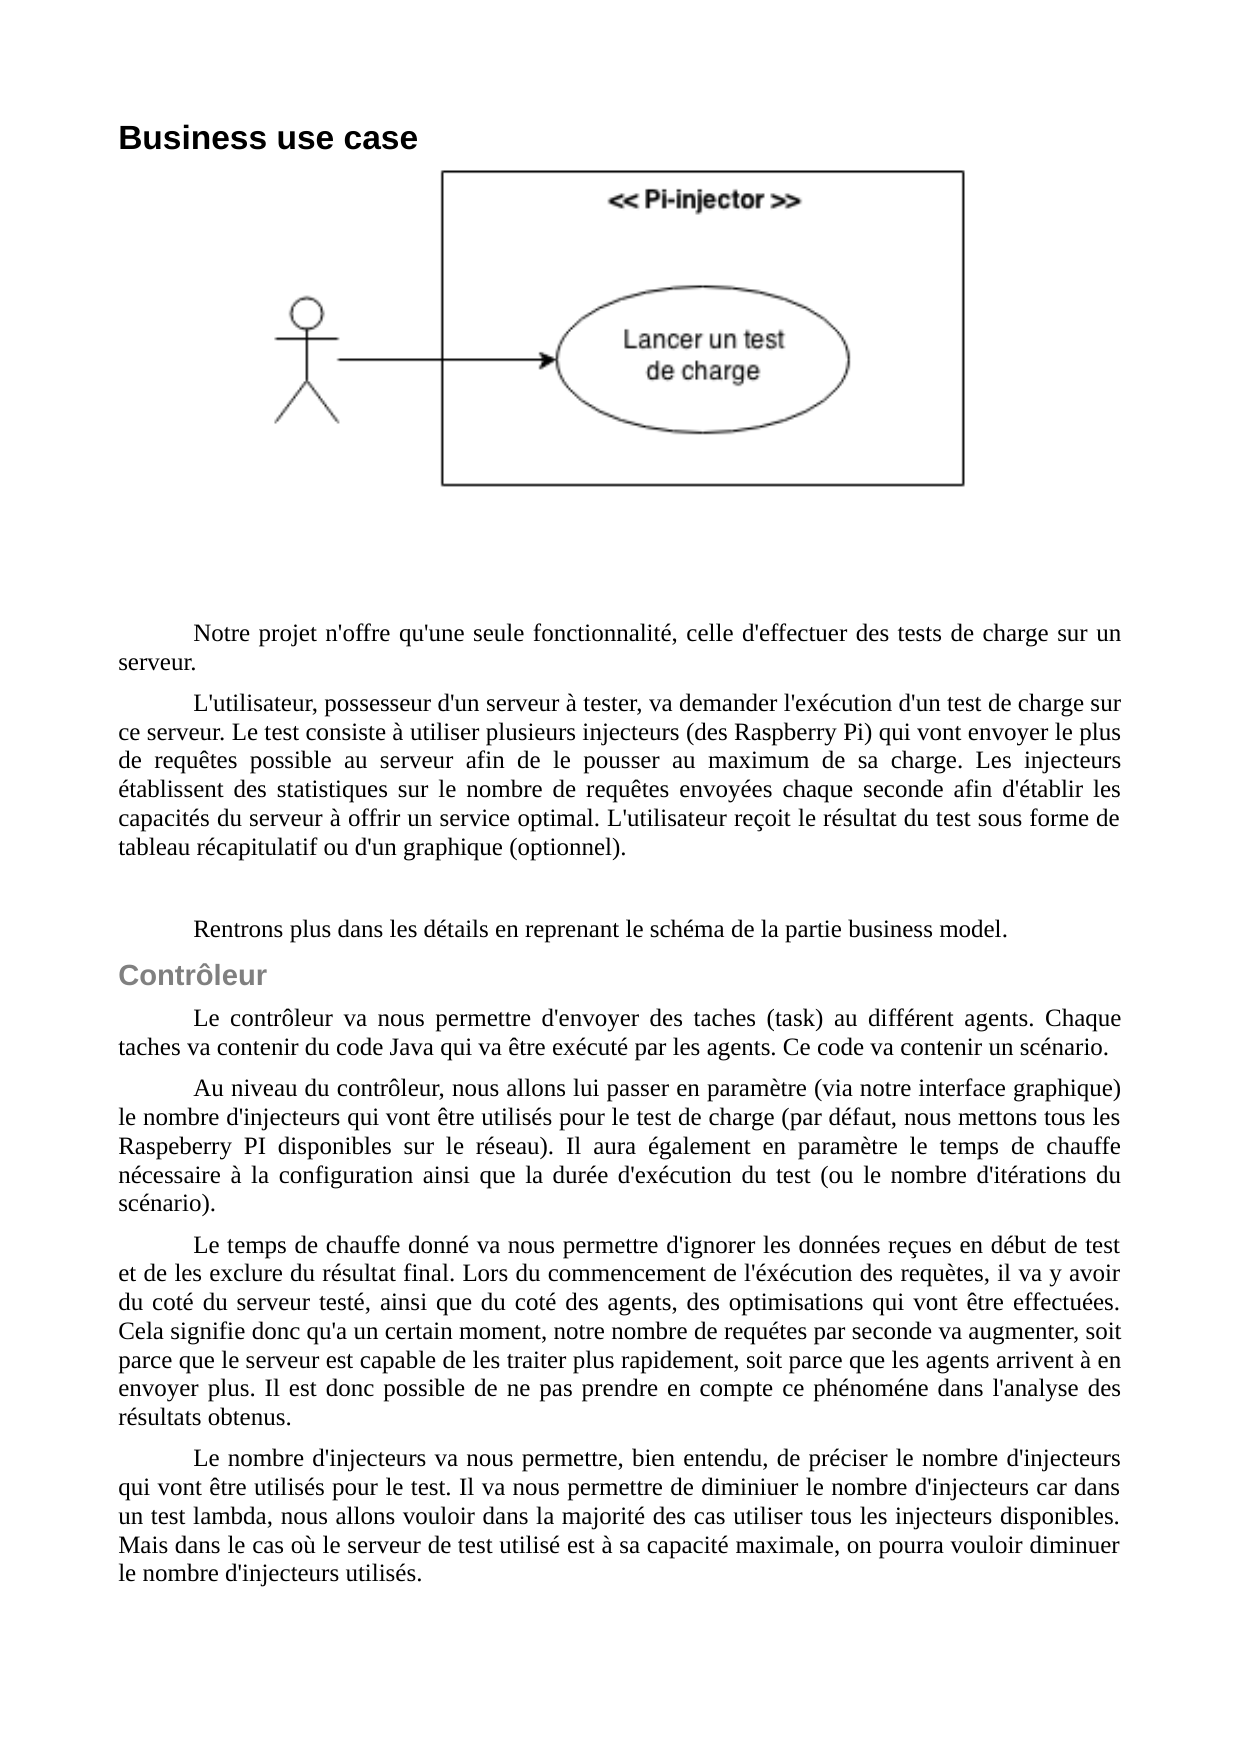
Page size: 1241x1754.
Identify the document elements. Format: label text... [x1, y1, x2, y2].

subtitle Business use case [118, 118, 1122, 157]
picture [273, 169, 967, 495]
text Rentrons plus dans les détails en reprenant le schéma de la partie business model. [118, 914, 1122, 943]
text L'utilisateur, possesseur d'un serveur à tester, va demander l'exécution d'un test de charge sur ce serveur. Le test consiste à utiliser plusieurs injecteurs (des Raspberry Pi) qui vont envoyer le plus de requêtes possible au serveur afin de le pousser au maximum de sa charge. Les injecteurs établissent des statistiques sur le nombre de requêtes envoyées chaque seconde afin d'établir les capacités du serveur à offrir un service optimal. L'utilisateur reçoit le résultat du test sous forme de tableau récapitulatif ou d'un graphique (optionnel). [118, 688, 1122, 860]
text Le temps de chauffe donné va nous permettre d'ignorer les données reçues en début de test et de les exclure du résultat final. Lors du commencement de l'éxécution des requètes, il va y avoir du coté du serveur testé, ainsi que du coté des agents, des optimisations qui vont être effectuées. Cela signifie donc qu'a un certain moment, notre nombre de requétes par seconde va augmenter, soit parce que le serveur est capable de les traiter plus rapidement, soit parce que les agents arrivent à en envoyer plus. Il est donc possible de ne pas prendre en compte ce phénoméne dans l'analyse des résultats obtenus. [118, 1230, 1122, 1431]
text Notre projet n'offre qu'une seule fonctionnalité, celle d'effectuer des tests de charge sur un serveur. [118, 618, 1122, 675]
text Le contrôleur va nous permettre d'envoyer des taches (task) au différent agents. Chaque taches va contenir du code Java qui va être exécuté par les agents. Ce code va contenir un scénario. [118, 1003, 1122, 1061]
subtitle Contrôleur [118, 957, 1122, 991]
text Au niveau du contrôleur, nous allons lui passer en paramètre (via notre interface graphique) le nombre d'injecteurs qui vont être utilisés pour le test de charge (par défaut, nous mettons tous les Raspeberry PI disponibles sur le réseau). Il aura également en paramètre le temps de chauffe nécessaire à la configuration ainsi que la durée d'exécution du test (ou le nombre d'itérations du scénario). [118, 1073, 1122, 1217]
text Le nombre d'injecteurs va nous permettre, bien entendu, de préciser le nombre d'injecteurs qui vont être utilisés pour le test. Il va nous permettre de diminiuer le nombre d'injecteurs car dans un test lambda, nous allons vouloir dans la majorité des cas utiliser tous les injecteurs disponibles. Mais dans le cas où le serveur de test utilisé est à sa capacité maximale, on pourra vouloir diminuer le nombre d'injecteurs utilisés. [118, 1443, 1122, 1587]
